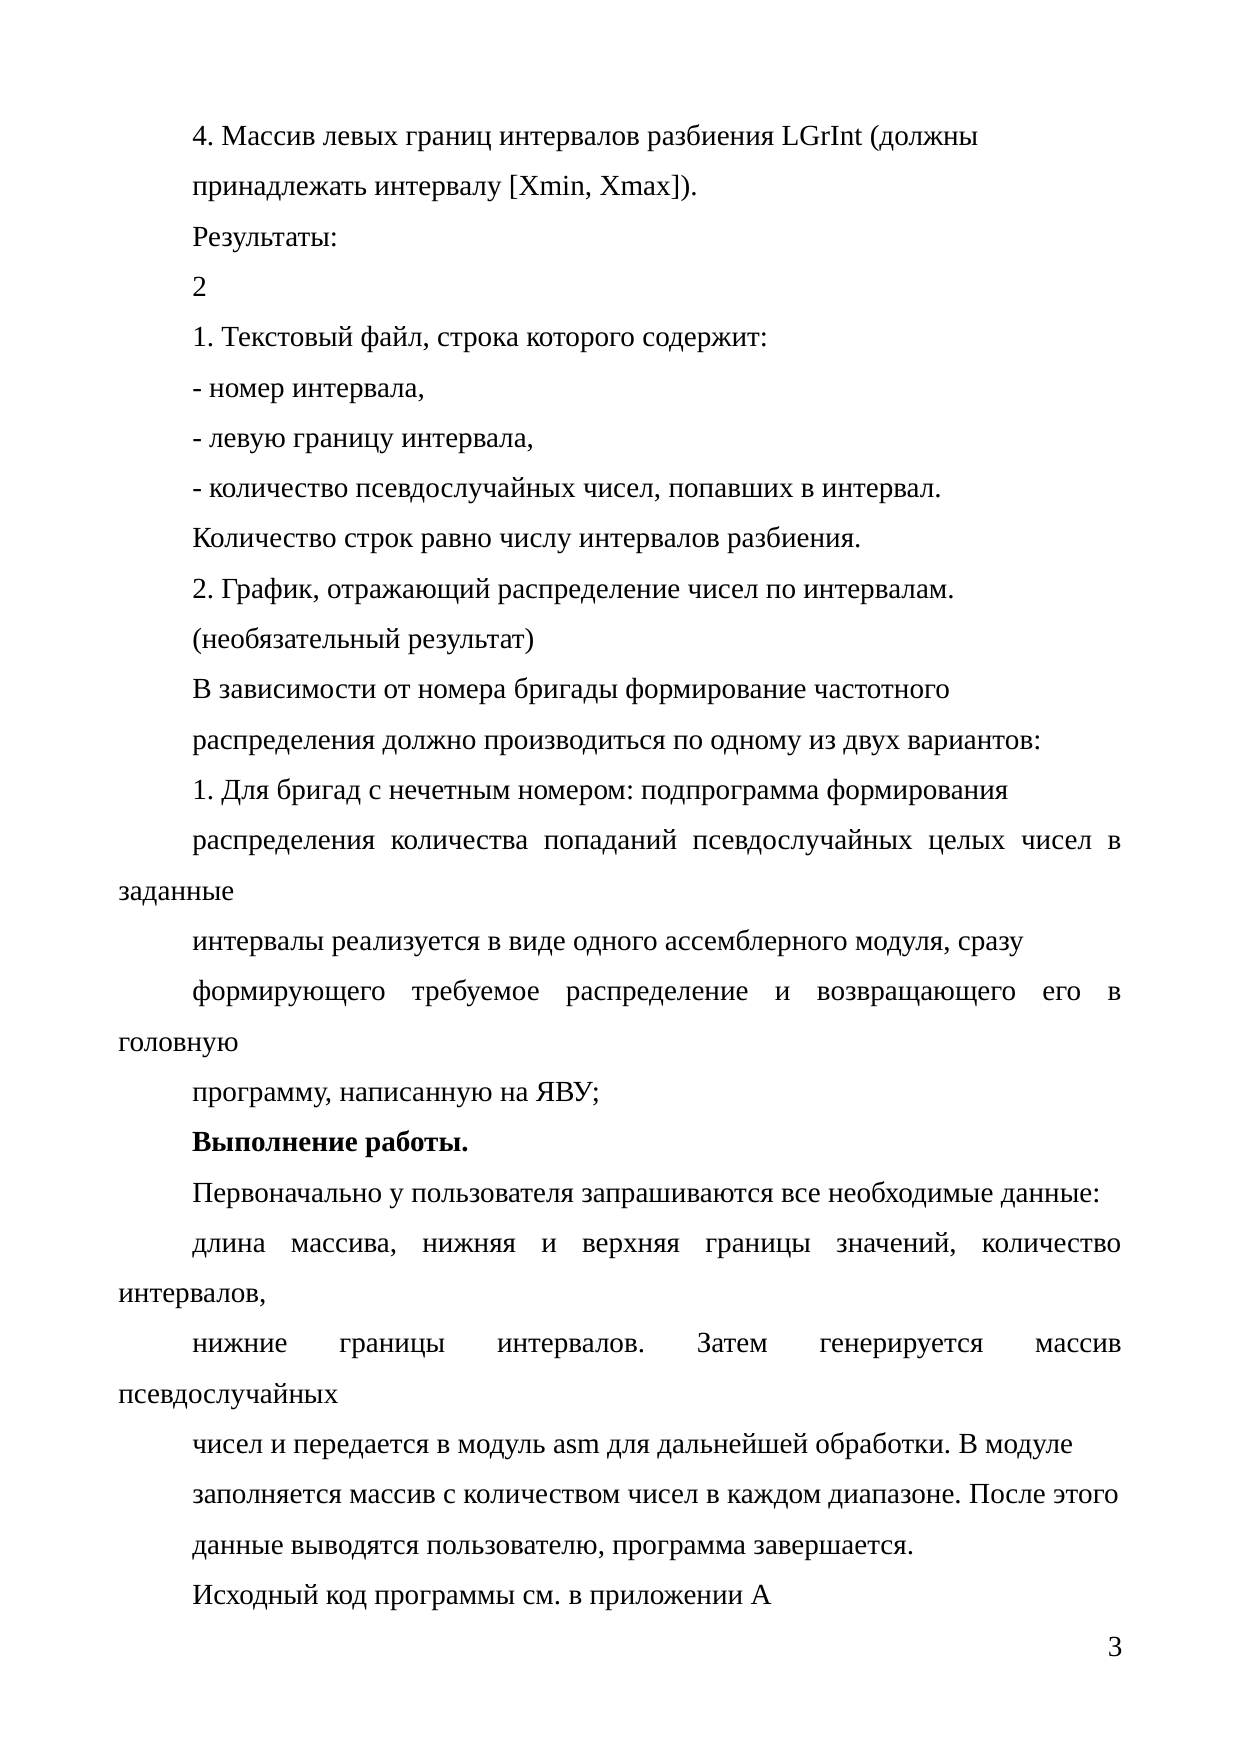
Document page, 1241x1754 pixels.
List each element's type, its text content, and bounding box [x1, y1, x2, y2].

text 1. Текстовый файл, строка которого содержит: [118, 319, 1122, 353]
text Количество строк равно числу интервалов разбиения. [118, 521, 1122, 554]
text чисел и передается в модуль asm для дальнейшей обработки. В модуле [118, 1426, 1122, 1460]
text интервалы реализуется в виде одного ассемблерного модуля, сразу [118, 923, 1122, 957]
text 2. График, отражающий распределение чисел по интервалам. [118, 571, 1122, 604]
text Выполнение работы. [118, 1124, 1122, 1158]
text - номер интервала, [118, 370, 1122, 403]
text Первоначально у пользователя запрашиваются все необходимые данные: [118, 1175, 1122, 1208]
text заполняется массив с количеством чисел в каждом диапазоне. После этого [118, 1477, 1122, 1510]
text 2 [118, 269, 1122, 303]
text (необязательный результат) [118, 621, 1122, 655]
text длина массива, нижняя и верхняя границы значений, количество интервалов, [118, 1225, 1122, 1309]
text - левую границу интервала, [118, 420, 1122, 453]
text Исходный код программы см. в приложении А [118, 1577, 1122, 1611]
text формирующего требуемое распределение и возвращающего его в головную [118, 973, 1122, 1057]
text принадлежать интервалу [Xmin, Xmax]). [118, 168, 1122, 202]
text 1. Для бригад с нечетным номером: подпрограмма формирования [118, 772, 1122, 806]
text - количество псевдослучайных чисел, попавших в интервал. [118, 470, 1122, 504]
text 4. Массив левых границ интервалов разбиения LGrInt (должны [118, 118, 1122, 152]
text Результаты: [118, 219, 1122, 252]
text нижние границы интервалов. Затем генерируется массив псевдослучайных [118, 1326, 1122, 1409]
text В зависимости от номера бригады формирование частотного [118, 672, 1122, 705]
text программу, написанную на ЯВУ; [118, 1074, 1122, 1108]
text распределения количества попаданий псевдослучайных целых чисел в заданные [118, 822, 1122, 906]
text данные выводятся пользователю, программа завершается. [118, 1527, 1122, 1560]
text распределения должно производиться по одному из двух вариантов: [118, 722, 1122, 755]
